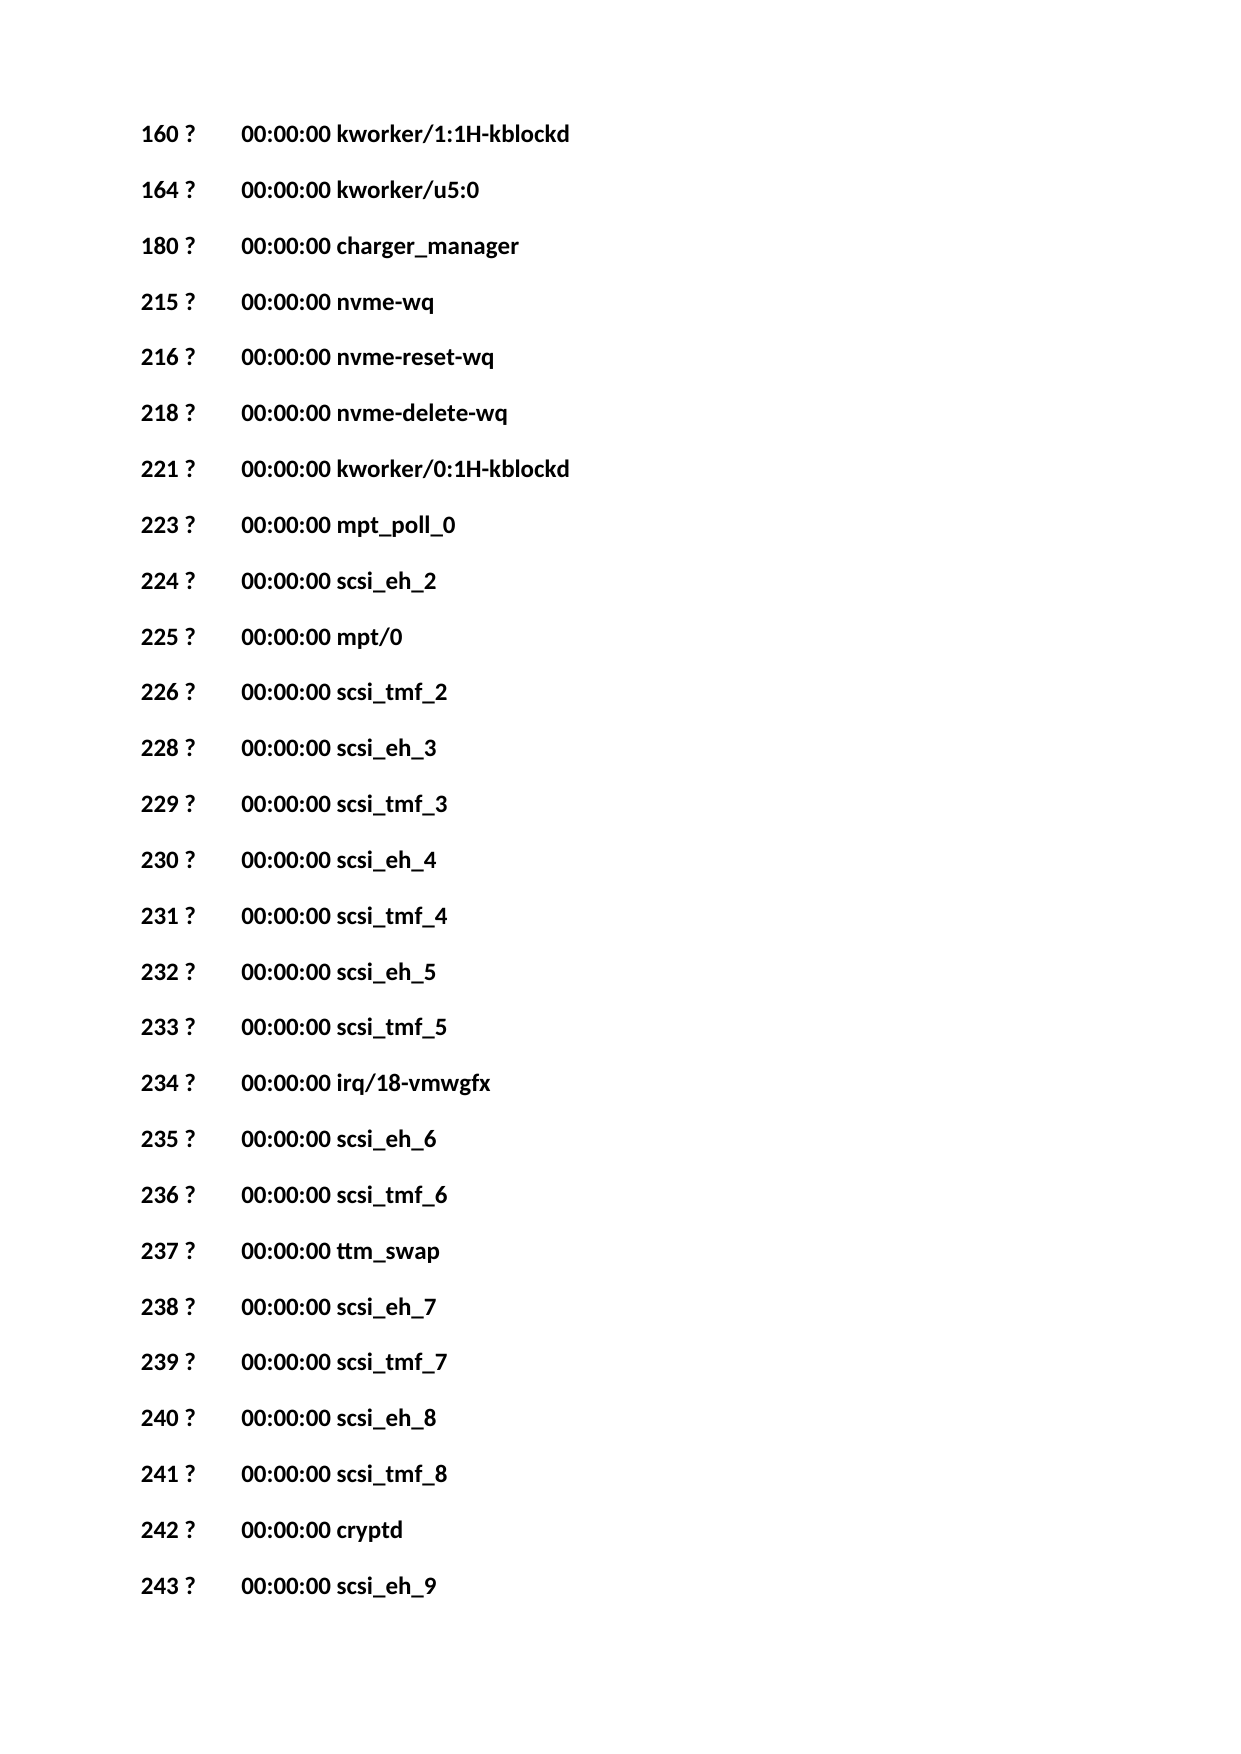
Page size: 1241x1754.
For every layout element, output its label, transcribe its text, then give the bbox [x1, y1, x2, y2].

text 231 ? 00:00:00 scsi_tmf_4 [118, 900, 1122, 930]
text 228 ? 00:00:00 scsi_eh_3 [118, 732, 1122, 763]
text 221 ? 00:00:00 kworker/0:1H-kblockd [118, 453, 1122, 484]
text 237 ? 00:00:00 ttm_swap [118, 1235, 1122, 1265]
text 235 ? 00:00:00 scsi_eh_6 [118, 1123, 1122, 1154]
text 238 ? 00:00:00 scsi_eh_7 [118, 1291, 1122, 1321]
text 242 ? 00:00:00 cryptd [118, 1514, 1122, 1544]
text 218 ? 00:00:00 nvme-delete-wq [118, 397, 1122, 428]
text 216 ? 00:00:00 nvme-reset-wq [118, 341, 1122, 372]
text 223 ? 00:00:00 mpt_poll_0 [118, 509, 1122, 539]
text 236 ? 00:00:00 scsi_tmf_6 [118, 1179, 1122, 1209]
text 225 ? 00:00:00 mpt/0 [118, 621, 1122, 651]
text 229 ? 00:00:00 scsi_tmf_3 [118, 788, 1122, 819]
text 233 ? 00:00:00 scsi_tmf_5 [118, 1011, 1122, 1042]
text 180 ? 00:00:00 charger_manager [118, 230, 1122, 260]
text 226 ? 00:00:00 scsi_tmf_2 [118, 676, 1122, 707]
text 239 ? 00:00:00 scsi_tmf_7 [118, 1346, 1122, 1377]
text 160 ? 00:00:00 kworker/1:1H-kblockd [118, 118, 1122, 149]
text 232 ? 00:00:00 scsi_eh_5 [118, 956, 1122, 986]
text 243 ? 00:00:00 scsi_eh_9 [118, 1570, 1122, 1600]
text 215 ? 00:00:00 nvme-wq [118, 286, 1122, 316]
text 240 ? 00:00:00 scsi_eh_8 [118, 1402, 1122, 1433]
text 234 ? 00:00:00 irq/18-vmwgfx [118, 1067, 1122, 1098]
text 241 ? 00:00:00 scsi_tmf_8 [118, 1458, 1122, 1489]
text 230 ? 00:00:00 scsi_eh_4 [118, 844, 1122, 874]
text 224 ? 00:00:00 scsi_eh_2 [118, 565, 1122, 595]
text 164 ? 00:00:00 kworker/u5:0 [118, 174, 1122, 204]
